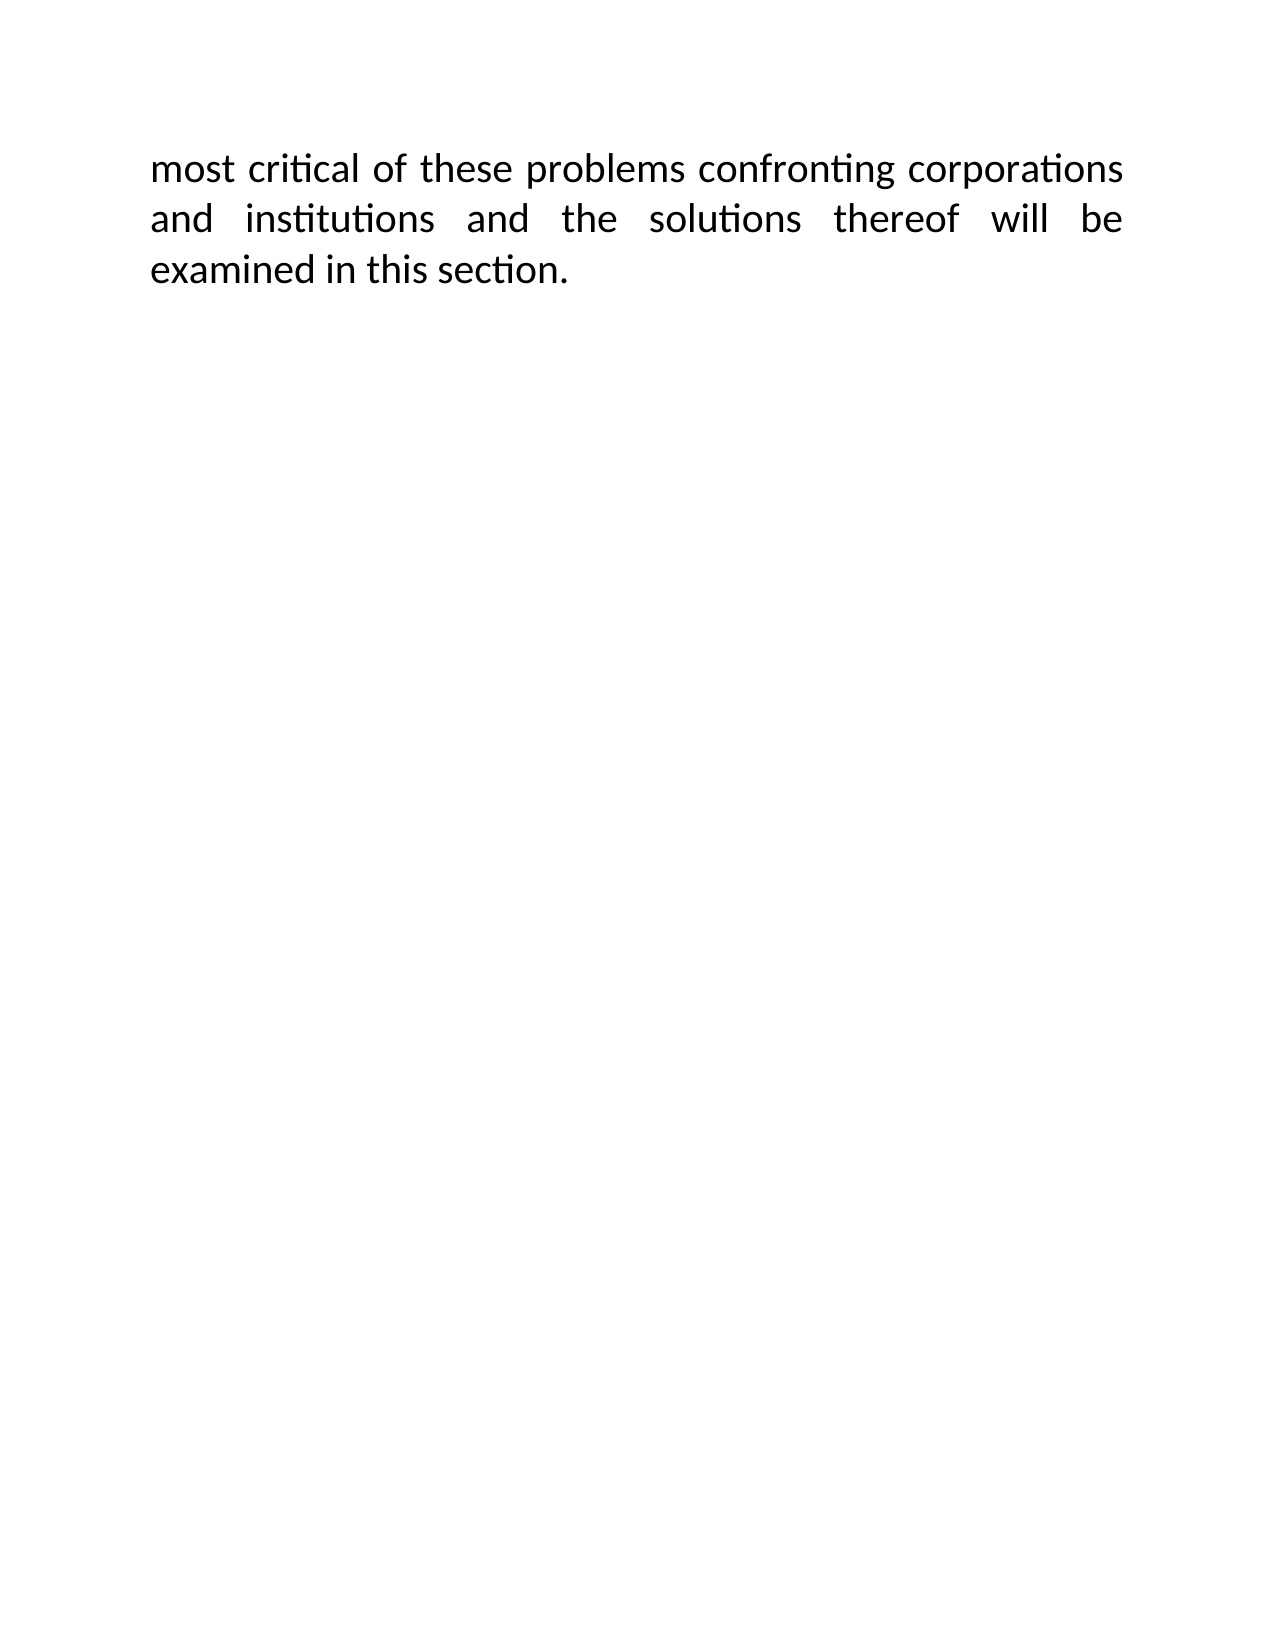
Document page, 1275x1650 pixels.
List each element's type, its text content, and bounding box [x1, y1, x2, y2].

text most critical of these problems confronting corporations and institutions and the solutions thereof will be examined in this section. [150, 142, 1124, 294]
